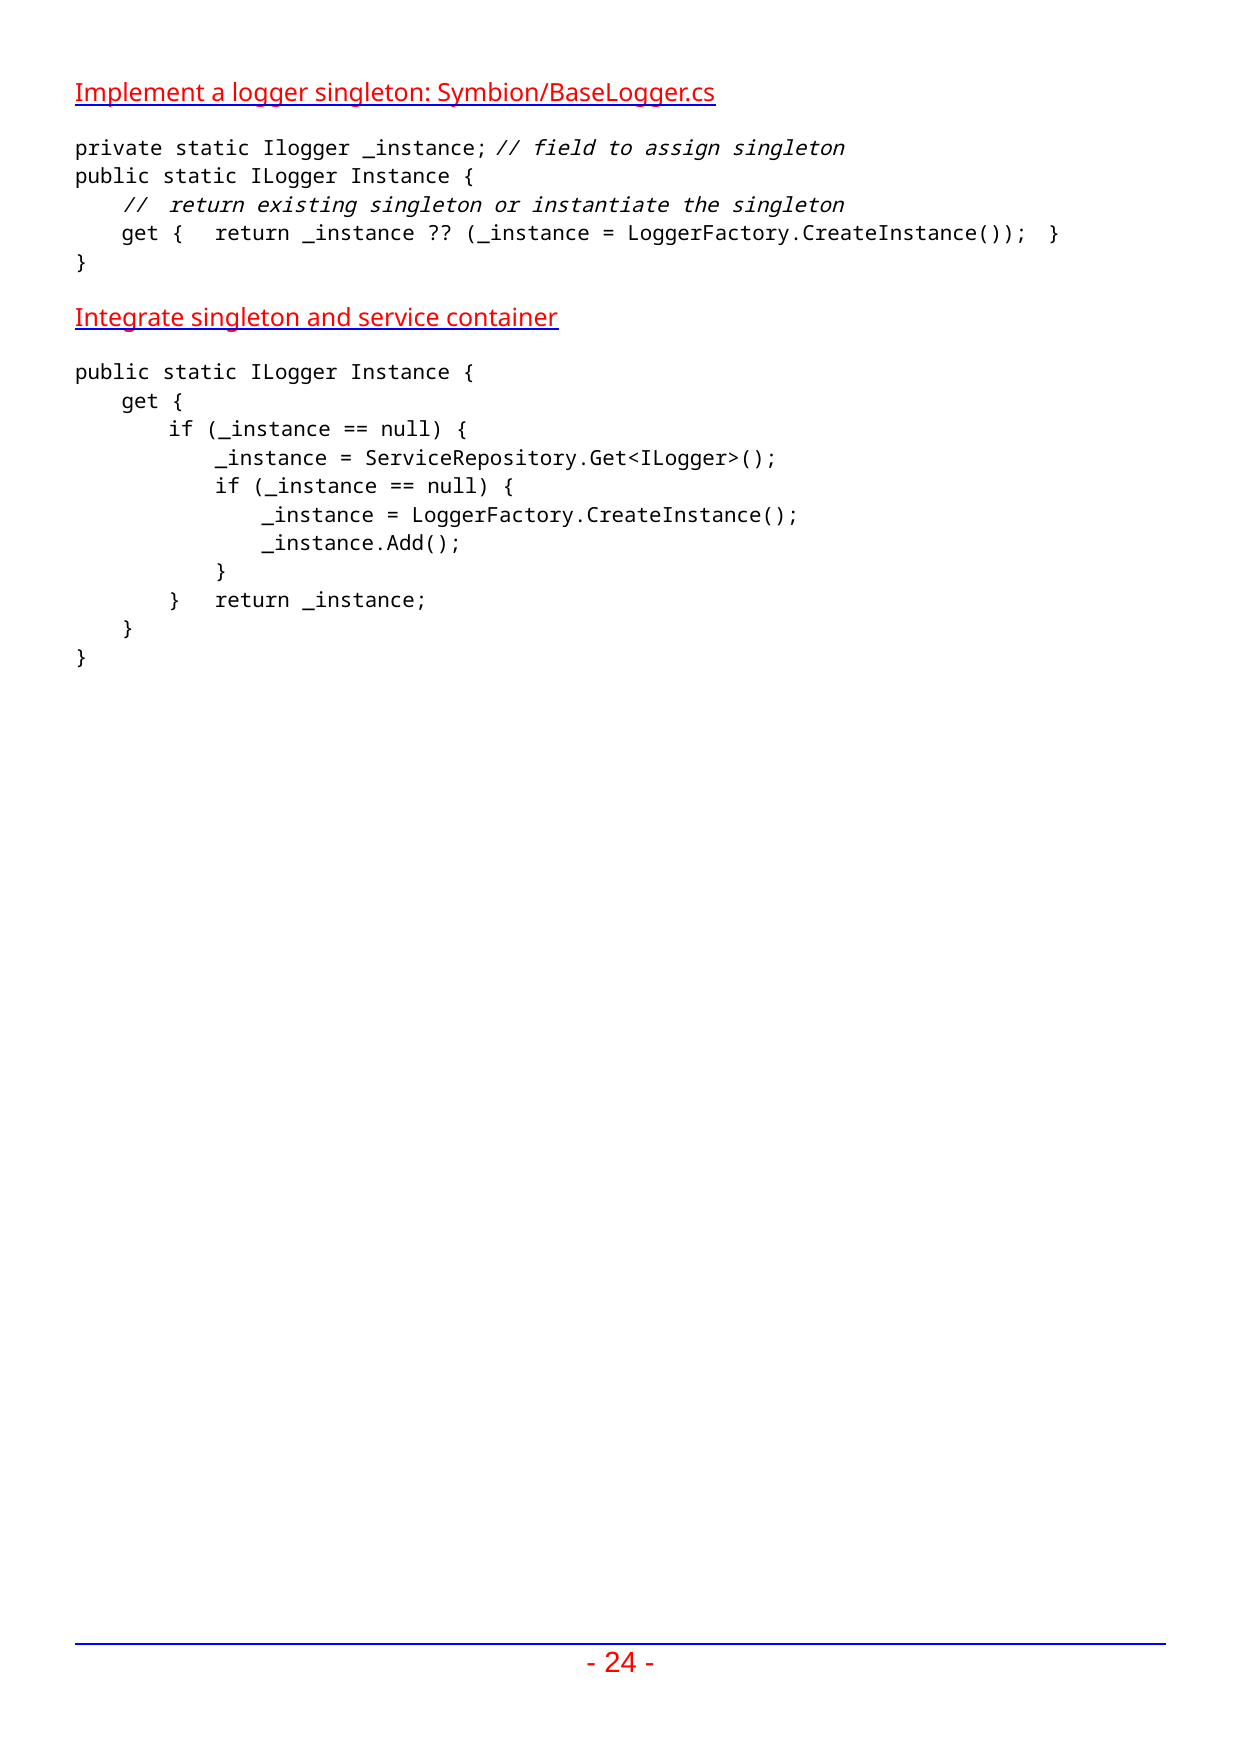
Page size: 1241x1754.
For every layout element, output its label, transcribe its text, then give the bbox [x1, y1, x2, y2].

text Implement a logger singleton: Symbion/BaseLogger.cs [75, 75, 1166, 109]
text // return existing singleton or instantiate the singleton [75, 190, 1166, 218]
text Integrate singleton and service container [75, 299, 1166, 333]
text _instance.Add(); [75, 528, 1166, 557]
text } [75, 613, 1166, 642]
text get { return _instance ?? (_instance = LoggerFactory.CreateInstance()); } [75, 218, 1166, 247]
text _instance = ServiceRepository.Get<ILogger>(); [75, 443, 1166, 471]
text get { [75, 386, 1166, 414]
text private static Ilogger _instance; // field to assign singleton [75, 133, 1166, 162]
text if (_instance == null) { [75, 471, 1166, 500]
text public static ILogger Instance { [75, 357, 1166, 386]
text if (_instance == null) { [75, 414, 1166, 443]
text } [75, 642, 1166, 670]
text _instance = LoggerFactory.CreateInstance(); [75, 500, 1166, 528]
text public static ILogger Instance { [75, 162, 1166, 190]
text } [75, 557, 1166, 585]
text } return _instance; [75, 585, 1166, 613]
text } [75, 247, 1166, 275]
